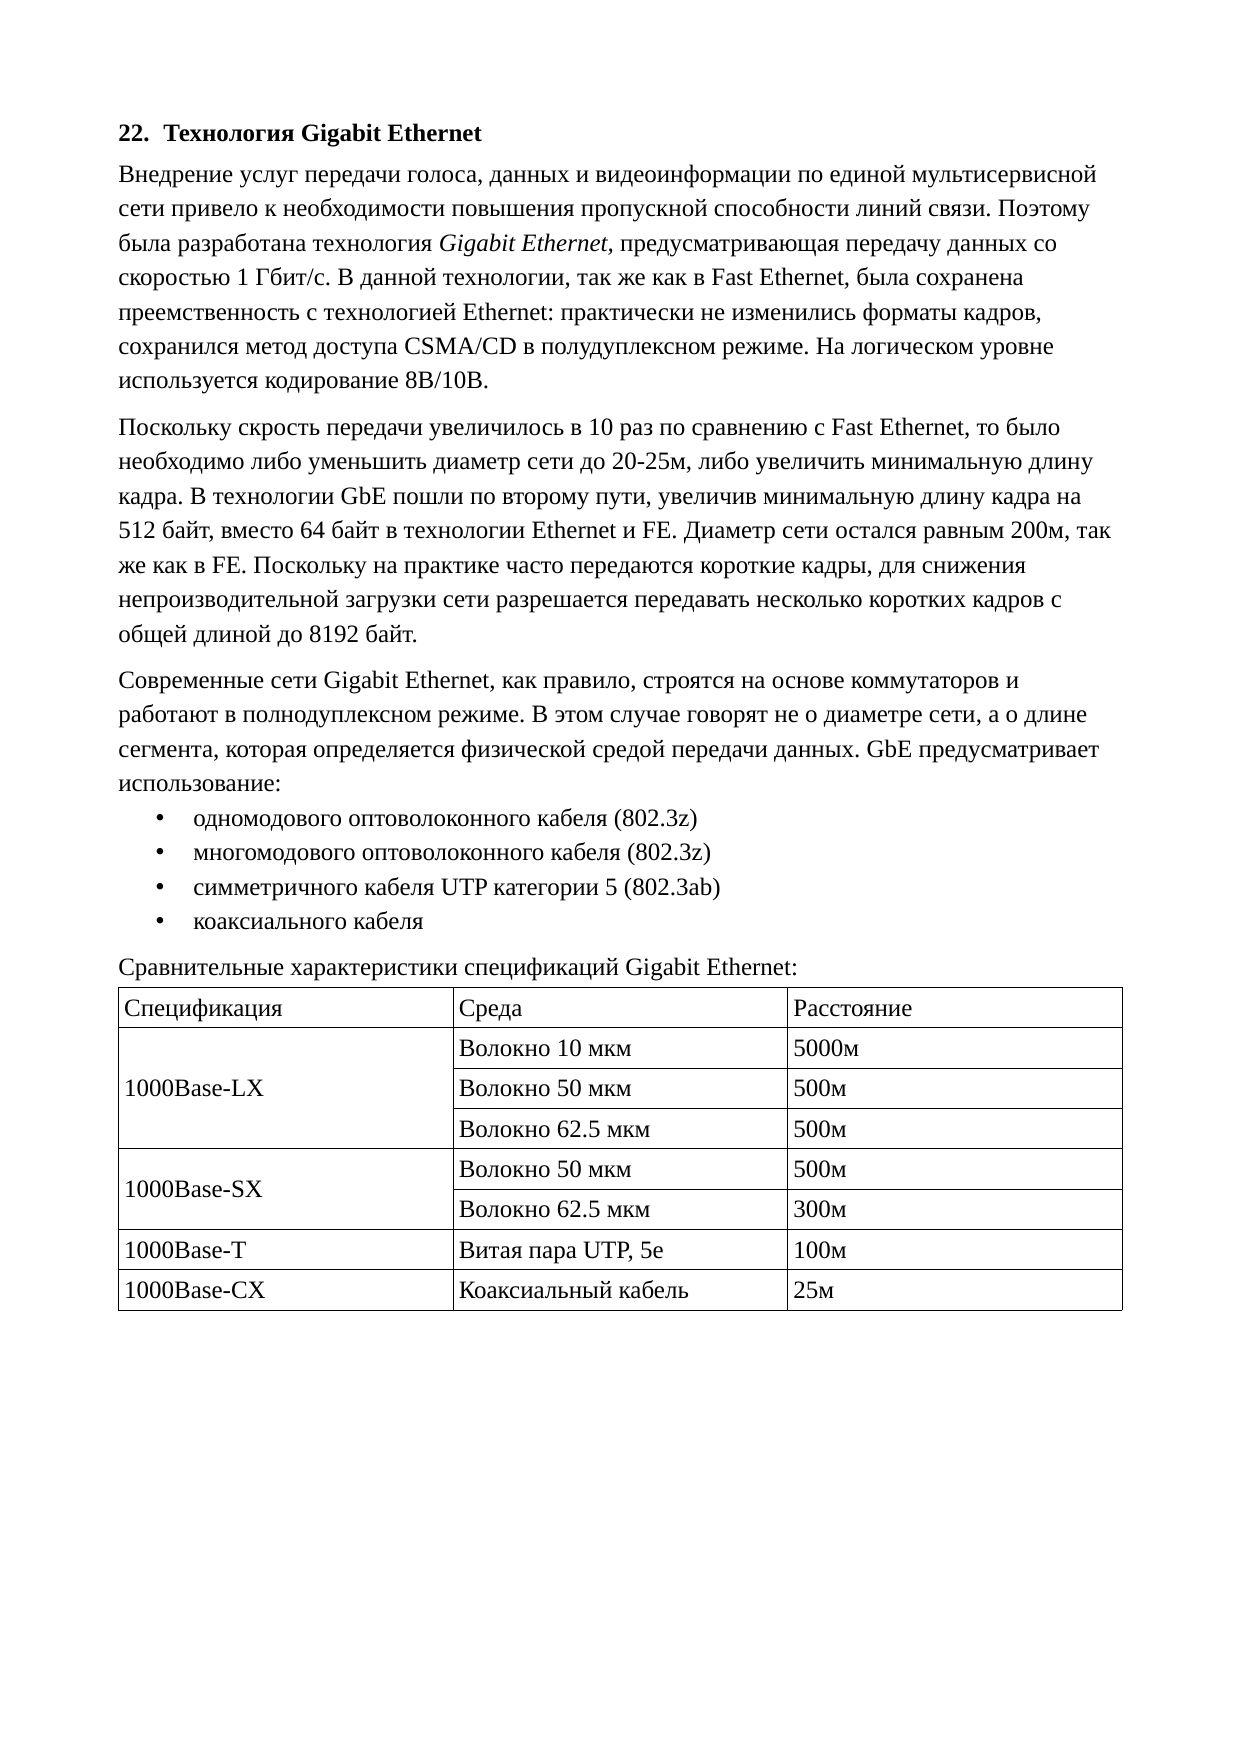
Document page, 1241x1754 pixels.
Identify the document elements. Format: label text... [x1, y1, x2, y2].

table_cell Витая пара UTP, 5e [454, 1230, 787, 1269]
table_cell Волокно 50 мкм [454, 1069, 787, 1108]
text Внедрение услуг передачи голоса, данных и видеоинформации по единой мультисервисной сети привело к необходимости повышения пропускной способности линий связи. Поэтому была разработана технология Gigabit Ethernet, предусматривающая передачу данных со скоростью 1 Гбит/c. В данной технологии, так же как в Fast Ethernet, была сохранена преемственность с технологией Ethernet: практически не изменились форматы кадров, сохранился метод доступа CSMA/CD в полудуплексном режиме. На логическом уровне используется кодирование 8B/10B. [118, 159, 1122, 394]
table_cell Коаксиальный кабель [454, 1270, 787, 1309]
list симметричного кабеля UTP категории 5 (802.3ab) [156, 872, 1122, 901]
table_cell Волокно 10 мкм [454, 1028, 787, 1068]
text Сравнительные характеристики спецификаций Gigabit Ethernet: [118, 952, 1122, 981]
text Современные сети Gigabit Ethernet, как правило, строятся на основе коммутаторов и работают в полнодуплексном режиме. В этом случае говорят не о диаметре сети, а о длине сегмента, которая определяется физической средой передачи данных. GbE предусматривает использование: [118, 665, 1122, 797]
table_header Спецификация [119, 988, 453, 1027]
table_header Расстояние [788, 988, 1122, 1027]
subtitle Технология Gigabit Ethernet [118, 118, 1122, 147]
table_cell 1000Base-LX [119, 1028, 453, 1148]
list коаксиального кабеля [156, 906, 1122, 935]
table_cell 1000Base-T [119, 1230, 453, 1269]
table_cell Волокно 50 мкм [454, 1149, 787, 1188]
table_cell 500м [788, 1149, 1122, 1188]
table_cell 500м [788, 1069, 1122, 1108]
table_cell 25м [788, 1270, 1122, 1309]
table_header Среда [454, 988, 787, 1027]
table_cell 100м [788, 1230, 1122, 1269]
table_cell 1000Base-CX [119, 1270, 453, 1309]
list одномодового оптоволоконного кабеля (802.3z) [156, 803, 1122, 832]
table_cell Волокно 62.5 мкм [454, 1190, 787, 1229]
table_cell 300м [788, 1190, 1122, 1229]
table_cell Волокно 62.5 мкм [454, 1109, 787, 1148]
table_cell 5000м [788, 1028, 1122, 1068]
table_cell 500м [788, 1109, 1122, 1148]
list многомодового оптоволоконного кабеля (802.3z) [156, 837, 1122, 866]
table_cell 1000Base-SX [119, 1149, 453, 1229]
text Поскольку скрость передачи увеличилось в 10 раз по сравнению с Fast Ethernet, то было необходимо либо уменьшить диаметр сети до 20-25м, либо увеличить минимальную длину кадра. В технологии GbE пошли по второму пути, увеличив минимальную длину кадра на 512 байт, вместо 64 байт в технологии Ethernet и FE. Диаметр сети остался равным 200м, так же как в FE. Поскольку на практике часто передаются короткие кадры, для снижения непроизводительной загрузки сети разрешается передавать несколько коротких кадров с общей длиной до 8192 байт. [118, 412, 1122, 647]
